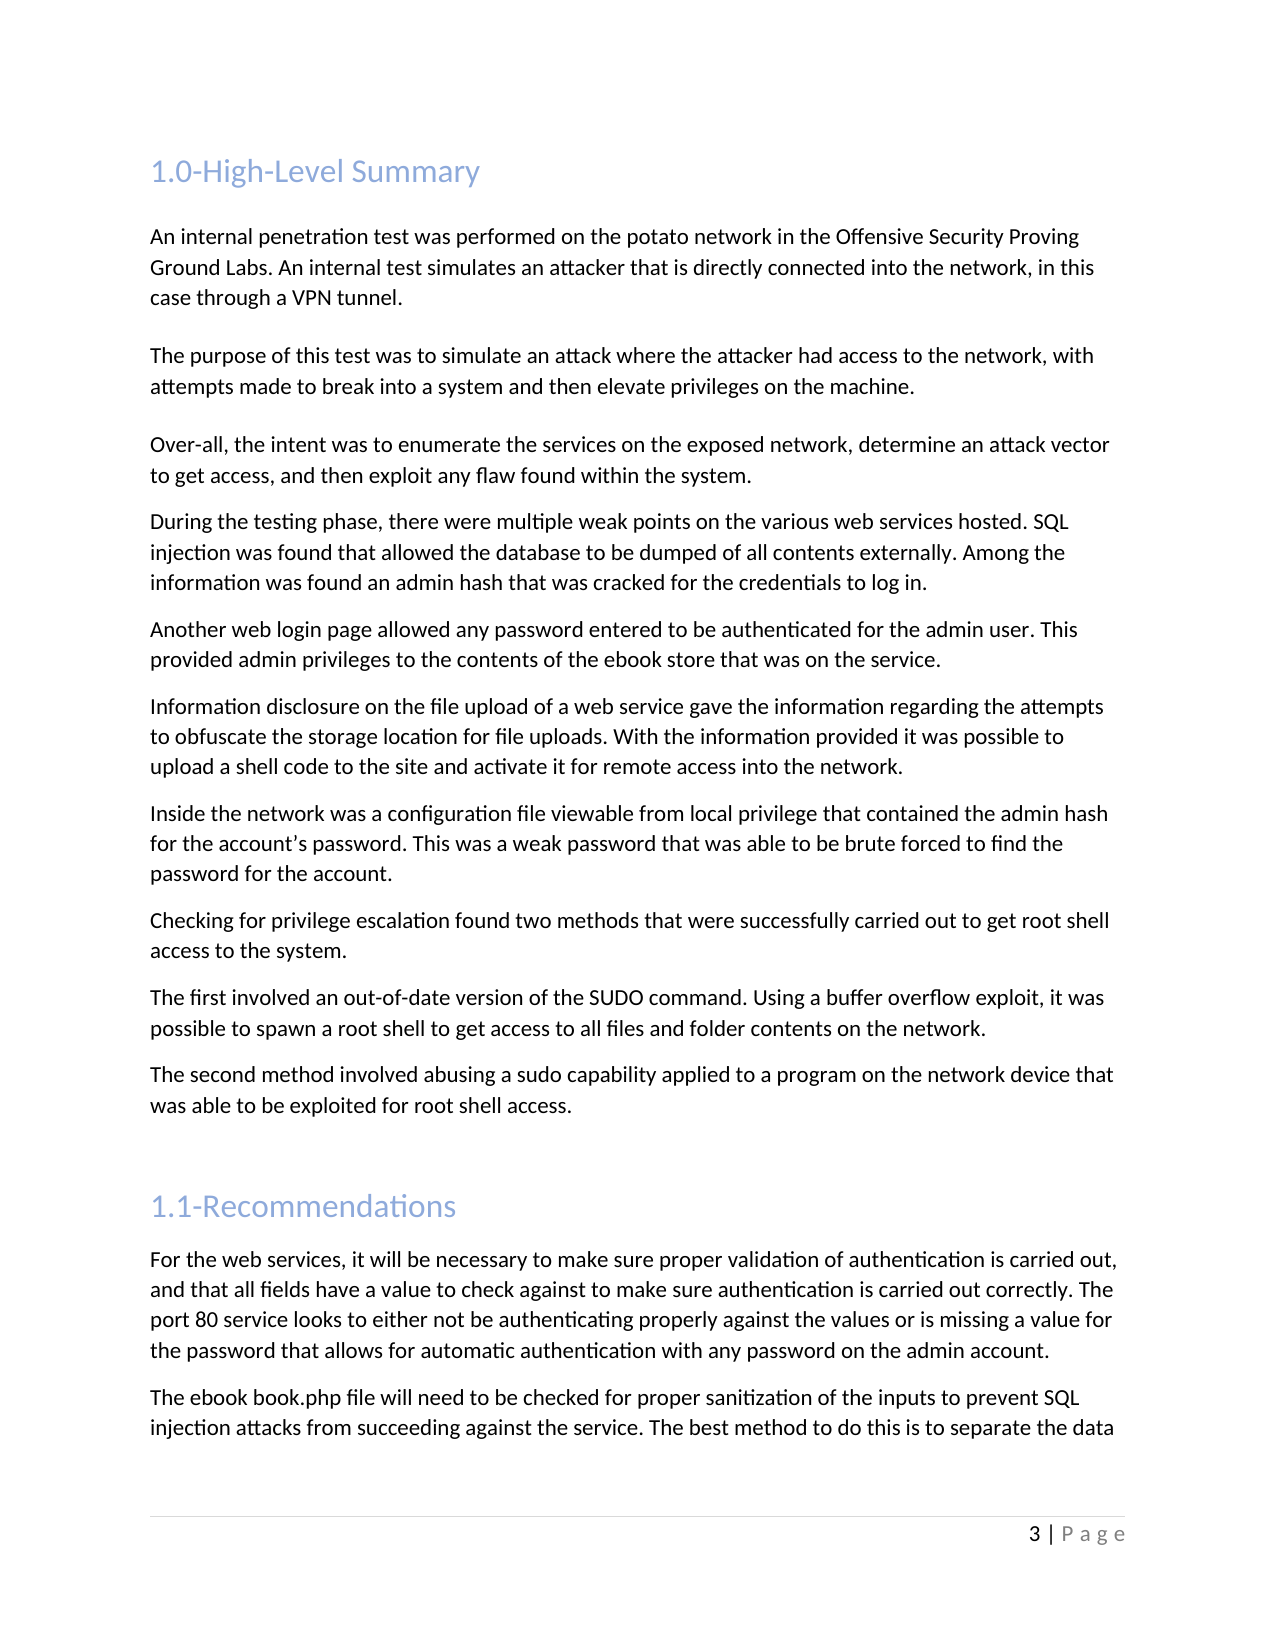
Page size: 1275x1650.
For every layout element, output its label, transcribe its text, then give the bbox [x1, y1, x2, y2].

text Checking for privilege escalation found two methods that were successfully carried out to get root shell access to the system. [150, 906, 1125, 965]
text The purpose of this test was to simulate an attack where the attacker had access to the network, with attempts made to break into a system and then elevate privileges on the machine. [150, 342, 1125, 400]
text 1.1-Recommendations [150, 1184, 1125, 1225]
text During the testing phase, there were multiple weak points on the various web services hosted. SQL injection was found that allowed the database to be dumped of all contents externally. Among the information was found an admin hash that was cracked for the credentials to log in. [150, 507, 1125, 596]
text Inside the network was a configuration file viewable from local privilege that contained the admin hash for the account’s password. This was a weak password that was able to be brute forced to find the password for the account. [150, 799, 1125, 888]
text The first involved an out-of-date version of the SUDO command. Using a buffer overflow exploit, it was possible to spawn a root shell to get access to all files and folder contents on the network. [150, 983, 1125, 1042]
text Another web login page allowed any password entered to be authenticated for the admin user. This provided admin privileges to the contents of the ebook store that was on the service. [150, 615, 1125, 673]
text 1.0-High-Level Summary [150, 150, 1125, 191]
text The second method involved abusing a sudo capability applied to a program on the network device that was able to be exploited for root shell access. [150, 1061, 1125, 1119]
text For the web services, it will be necessary to make sure proper validation of authentication is carried out, and that all fields have a value to check against to make sure authentication is carried out correctly. The port 80 service looks to either not be authenticating properly against the values or is missing a value for the password that allows for automatic authentication with any password on the admin account. [150, 1245, 1125, 1364]
text The ebook book.php file will need to be checked for proper sanitization of the inputs to prevent SQL injection attacks from succeeding against the service. The best method to do this is to separate the data [150, 1383, 1125, 1441]
text An internal penetration test was performed on the potato network in the Offensive Security Proving Ground Labs. An internal test simulates an attacker that is directly connected into the network, in this case through a VPN tunnel. [150, 222, 1125, 311]
text Information disclosure on the file upload of a web service gave the information regarding the attempts to obfuscate the storage location for file uploads. With the information provided it was possible to upload a shell code to the site and activate it for remote access into the network. [150, 692, 1125, 780]
text Over-all, the intent was to enumerate the services on the exposed network, determine an attack vector to get access, and then exploit any flaw found within the system. [150, 431, 1125, 489]
